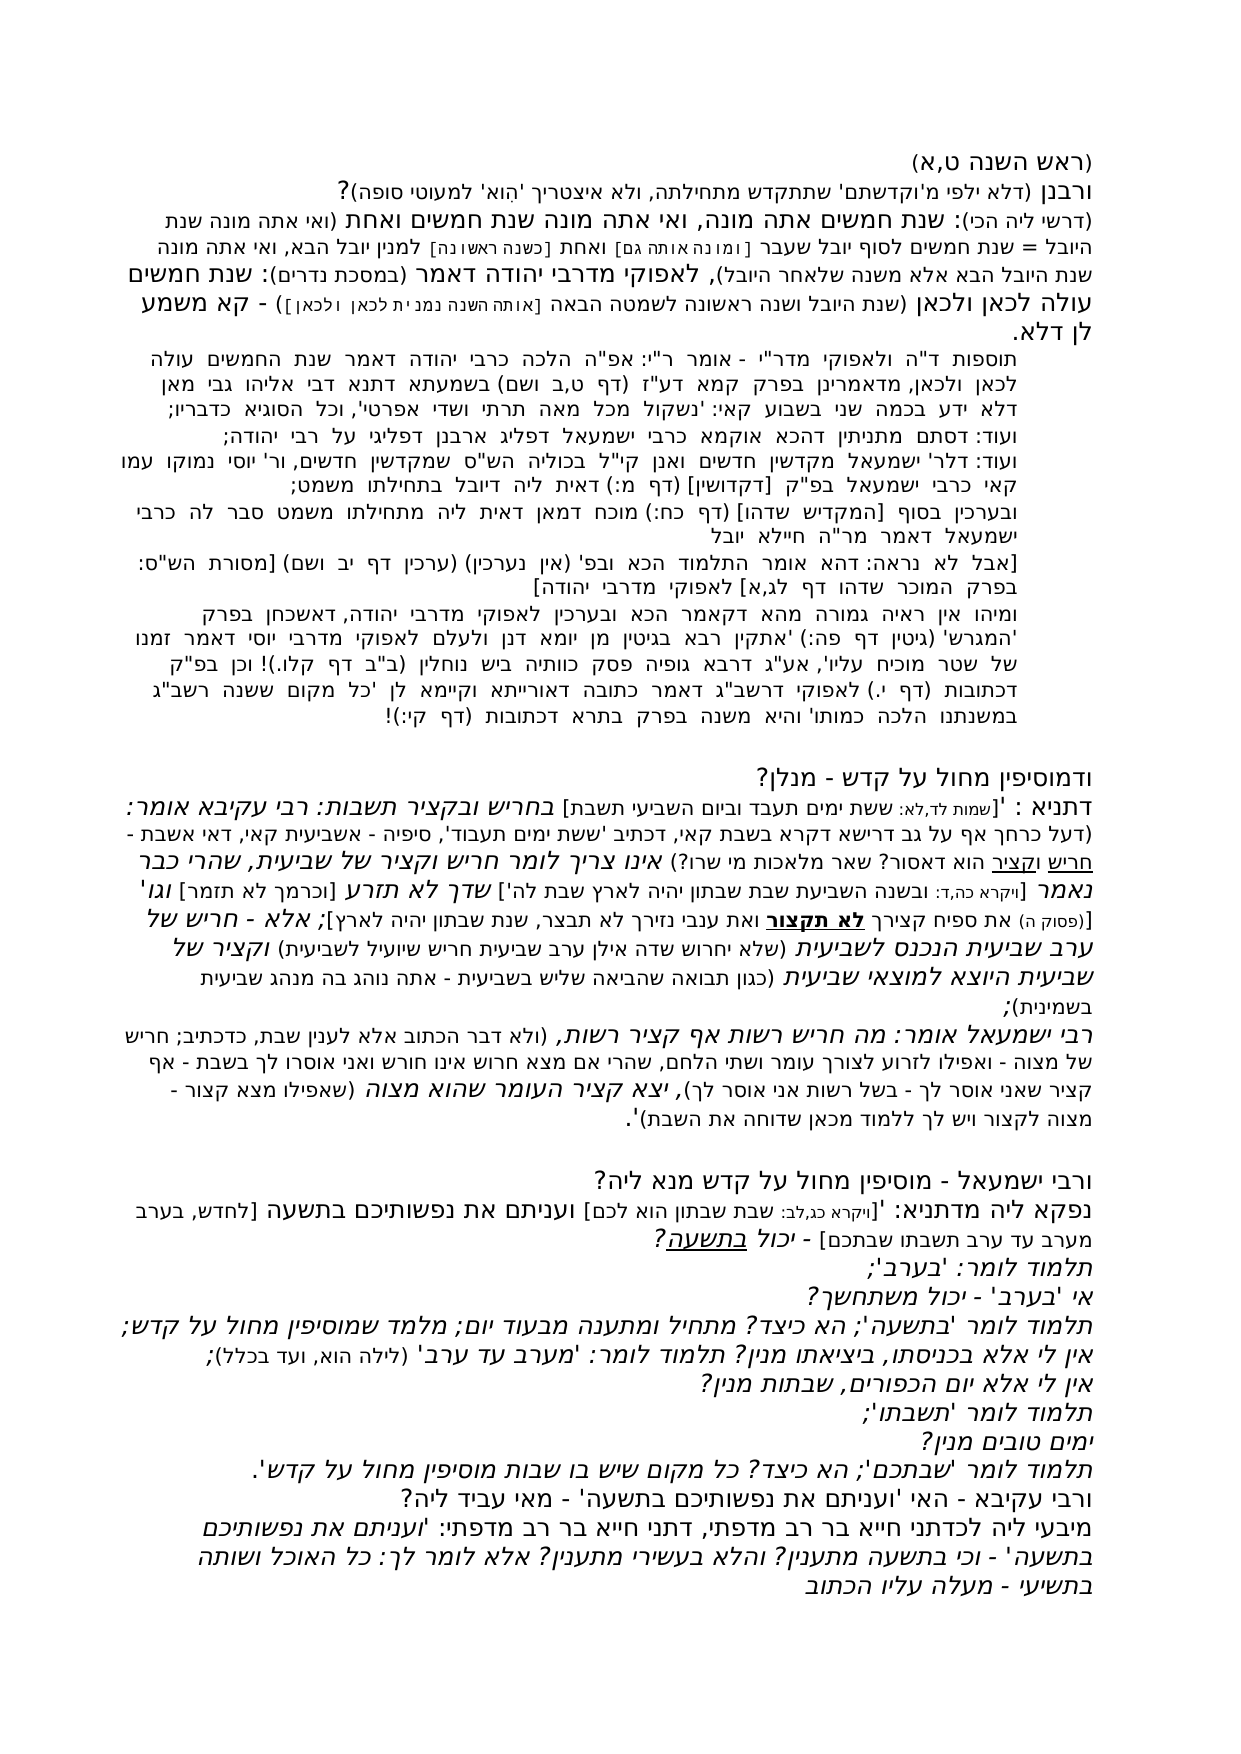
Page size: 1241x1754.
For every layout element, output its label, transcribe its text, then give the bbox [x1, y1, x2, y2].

text אין לי אלא יום הכפורים, שבתות מנין? [118, 1369, 1092, 1398]
text תלמוד לומר 'שבתכם'; הא כיצד? כל מקום שיש בו שבות מוסיפין מחול על קדש'. [118, 1456, 1092, 1485]
text ורבי עקיבא - האי 'ועניתם את נפשותיכם בתשעה' - מאי עביד ליה? [118, 1485, 1092, 1514]
text תלמוד לומר 'בתשעה'; הא כיצד? מתחיל ומתענה מבעוד יום; מלמד שמוסיפין מחול על קדש; [118, 1311, 1092, 1340]
text מיבעי ליה לכדתני חייא בר רב מדפתי, דתני חייא בר רב מדפתי: 'ועניתם את נפשותיכם בתשעה' - וכי בתשעה מתענין? והלא בעשירי מתענין? אלא לומר לך: כל האוכל ושותה בתשיעי - מעלה עליו הכתוב [118, 1514, 1092, 1601]
text [אבל לא נראה: דהא אומר התלמוד הכא ובפ' (אין נערכין) (ערכין דף יב ושם) [מסורת הש"ס: בפרק המוכר שדהו דף לג,א] לאפוקי מדרבי יהודה] [118, 550, 1017, 601]
text אין לי אלא בכניסתו, ביציאתו מנין? תלמוד לומר: 'מערב עד ערב' (לילה הוא, ועד בכלל); [118, 1340, 1092, 1369]
text תלמוד לומר: 'בערב'; [118, 1253, 1092, 1282]
text (דרשי ליה הכי): שנת חמשים אתה מונה, ואי אתה מונה שנת חמשים ואחת (ואי אתה מונה שנת היובל = שנת חמשים לסוף יובל שעבר [ומונה אותה גם] ואחת [כשנה ראשונה] למנין יובל הבא, ואי אתה מונה שנת היובל הבא אלא משנה שלאחר היובל), לאפוקי מדרבי יהודה דאמר (במסכת נדרים): שנת חמשים עולה לכאן ולכאן (שנת היובל ושנה ראשונה לשמטה הבאה [אותה השנה נמנית לכאן ולכאן]) - קא משמע לן דלא. [118, 206, 1092, 346]
text ורבי ישמעאל - מוסיפין מחול על קדש מנא ליה? [118, 1166, 1092, 1195]
text רבי ישמעאל אומר: מה חריש רשות אף קציר רשות, (ולא דבר הכתוב אלא לענין שבת, כדכתיב; חריש של מצוה - ואפילו לזרוע לצורך עומר ושתי הלחם, שהרי אם מצא חרוש אינו חורש ואני אוסרו לך בשבת - אף קציר שאני אוסר לך - בשל רשות אני אוסר לך), יצא קציר העומר שהוא מצוה (שאפילו מצא קצור - מצוה לקצור ויש לך ללמוד מכאן שדוחה את השבת)'. [118, 1021, 1092, 1132]
text נפקא ליה מדתניא: '[ויקרא כג,לב: שבת שבתון הוא לכם] ועניתם את נפשותיכם בתשעה [לחדש, בערב מערב עד ערב תשבתו שבתכם] - יכול בתשעה? [118, 1195, 1092, 1253]
text דתניא : '[שמות לד,לא: ששת ימים תעבד וביום השביעי תשבת] בחריש ובקציר תשבות: רבי עקיבא אומר: (דעל כרחך אף על גב דרישא דקרא בשבת קאי, דכתיב 'ששת ימים תעבוד', סיפיה - אשביעית קאי, דאי אשבת - חריש וקציר הוא דאסור? שאר מלאכות מי שרו?) אינו צריך לומר חריש וקציר של שביעית, שהרי כבר נאמר [ויקרא כה,ד: ובשנה השביעת שבת שבתון יהיה לארץ שבת לה'] שדך לא תזרע [וכרמך לא תזמר] וגו' [(פסוק ה) את ספיח קצירך לא תקצור ואת ענבי נזירך לא תבצר, שנת שבתון יהיה לארץ]; אלא - חריש של ערב שביעית הנכנס לשביעית (שלא יחרוש שדה אילן ערב שביעית חריש שיועיל לשביעית) וקציר של שביעית היוצא למוצאי שביעית (כגון תבואה שהביאה שליש בשביעית - אתה נוהג בה מנהג שביעית בשמינית); [118, 793, 1092, 1021]
text תלמוד לומר 'תשבתו'; [118, 1398, 1092, 1427]
text תוספות ד"ה ולאפוקי מדר"י - אומר ר"י: אפ"ה הלכה כרבי יהודה דאמר שנת החמשים עולה לכאן ולכאן, מדאמרינן בפרק קמא דע"ז (דף ט,ב ושם) בשמעתא דתנא דבי אליהו גבי מאן דלא ידע בכמה שני בשבוע קאי: 'נשקול מכל מאה תרתי ושדי אפרטי', וכל הסוגיא כדבריו; [118, 346, 1017, 423]
text ורבנן (דלא ילפי מ'וקדשתם' שתתקדש מתחילתה, ולא איצטריך 'הִוא' למעוטי סופה)? [118, 177, 1092, 206]
text ימים טובים מנין? [118, 1427, 1092, 1456]
text ובערכין בסוף [המקדיש שדהו] (דף כח:) מוכח דמאן דאית ליה מתחילתו משמט סבר לה כרבי ישמעאל דאמר מר"ה חיילא יובל [118, 499, 1017, 550]
text ומיהו אין ראיה גמורה מהא דקאמר הכא ובערכין לאפוקי מדרבי יהודה, דאשכחן בפרק 'המגרש' (גיטין דף פה:) 'אתקין רבא בגיטין מן יומא דנן ולעלם לאפוקי מדרבי יוסי דאמר זמנו של שטר מוכיח עליו', אע"ג דרבא גופיה פסק כוותיה ביש נוחלין (ב"ב דף קלו.)! וכן בפ"ק דכתובות (דף י.) לאפוקי דרשב"ג דאמר כתובה דאורייתא וקיימא לן 'כל מקום ששנה רשב"ג במשנתנו הלכה כמותו' והיא משנה בפרק בתרא דכתובות (דף קי:)! [118, 601, 1017, 730]
text ודמוסיפין מחול על קדש - מנלן? [118, 764, 1092, 793]
text (ראש השנה ט,א) [118, 148, 1092, 177]
text ועוד: דסתם מתניתין דהכא אוקמא כרבי ישמעאל דפליג ארבנן דפליגי על רבי יהודה; [118, 423, 1017, 448]
text ועוד: דלר' ישמעאל מקדשין חדשים ואנן קי"ל בכוליה הש"ס שמקדשין חדשים, ור' יוסי נמוקו עמו קאי כרבי ישמעאל בפ"ק [דקדושין] (דף מ:) דאית ליה דיובל בתחילתו משמט; [118, 448, 1017, 499]
text אי 'בערב' - יכול משתחשך? [118, 1282, 1092, 1311]
